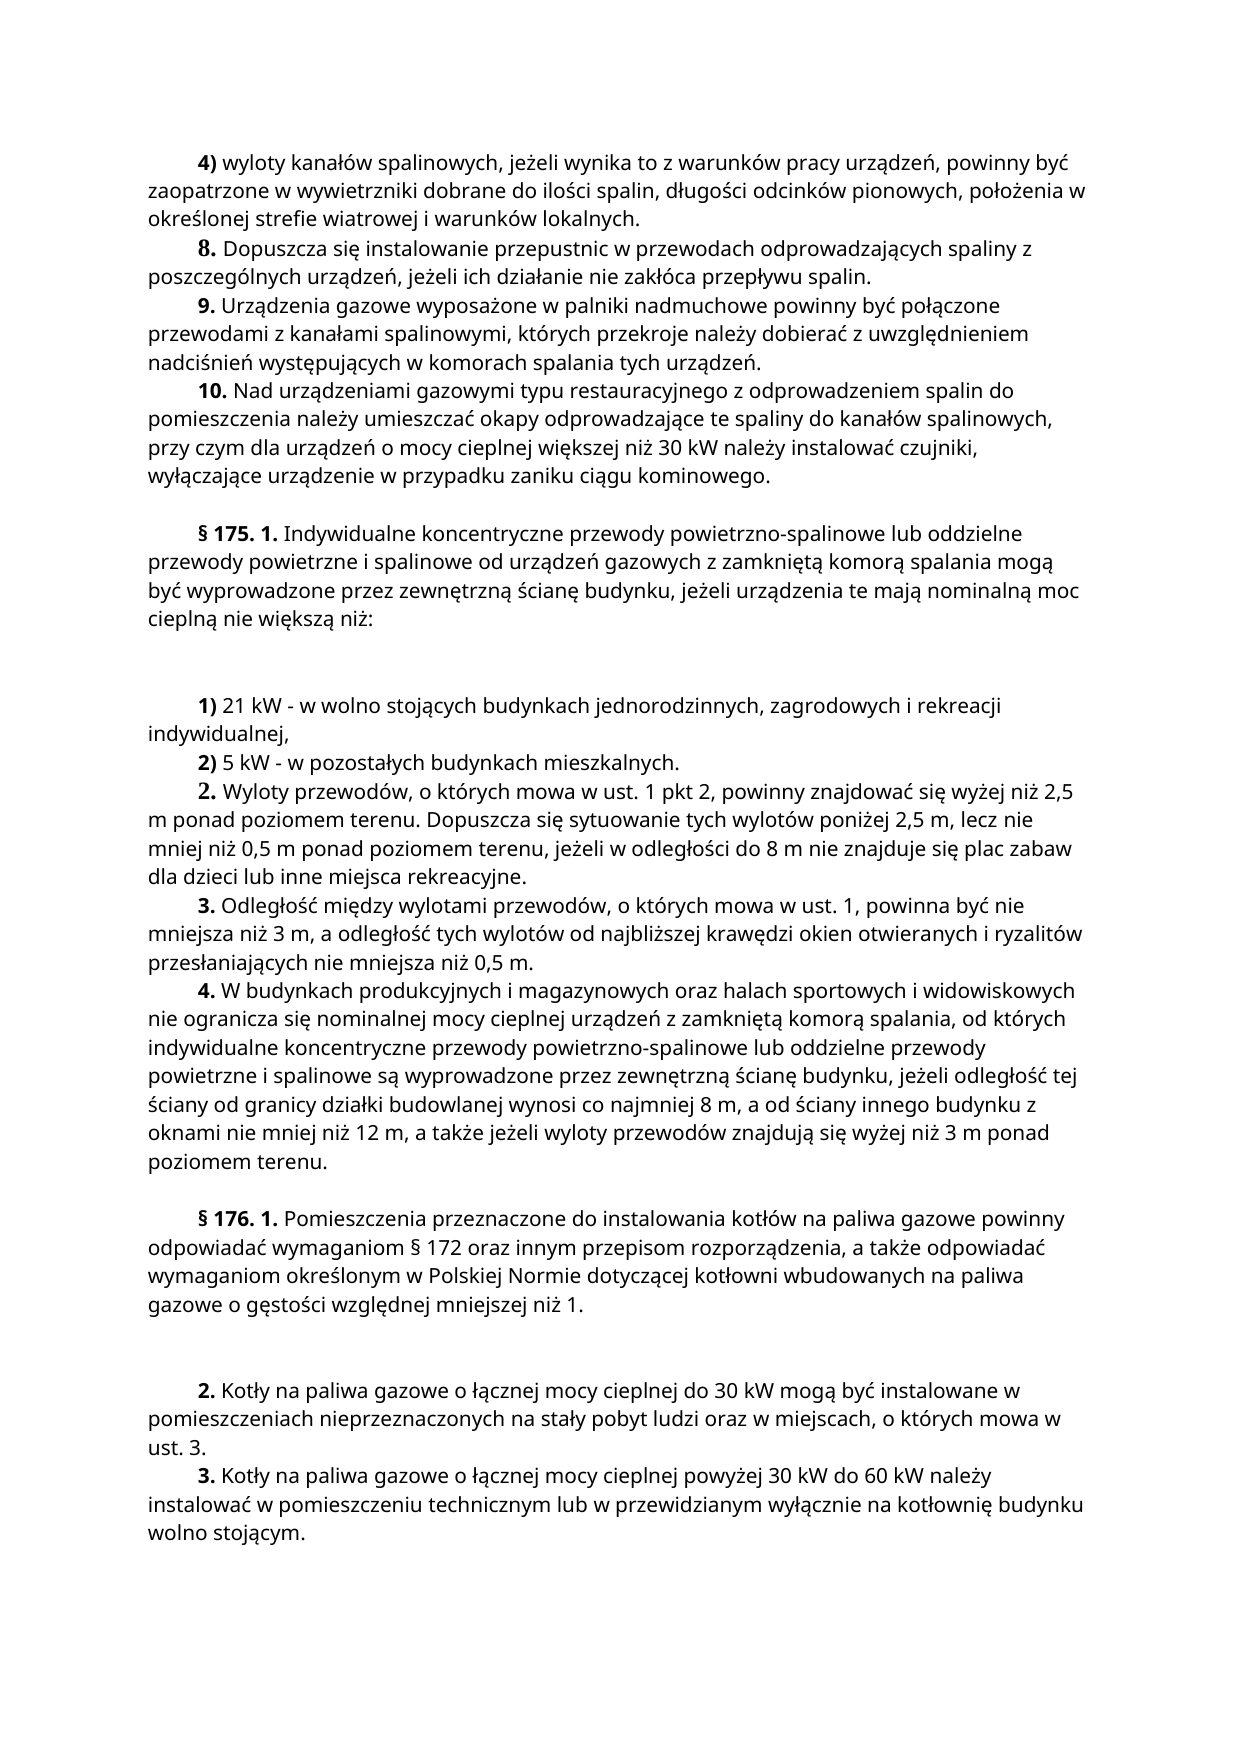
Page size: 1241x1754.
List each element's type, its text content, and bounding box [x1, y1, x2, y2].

text 1) 21 kW - w wolno stojących budynkach jednorodzinnych, zagrodowych i rekreacji indywidualnej, [148, 691, 1093, 748]
text 9. Urządzenia gazowe wyposażone w palniki nadmuchowe powinny być połączone przewodami z kanałami spalinowymi, których przekroje należy dobierać z uwzględnieniem nadciśnień występujących w komorach spalania tych urządzeń. [148, 291, 1093, 376]
text 4) wyloty kanałów spalinowych, jeżeli wynika to z warunków pracy urządzeń, powinny być zaopatrzone w wywietrzniki dobrane do ilości spalin, długości odcinków pionowych, położenia w określonej strefie wiatrowej i warunków lokalnych. [148, 148, 1093, 233]
text 3. Kotły na paliwa gazowe o łącznej mocy cieplnej powyżej 30 kW do 60 kW należy instalować w pomieszczeniu technicznym lub w przewidzianym wyłącznie na kotłownię budynku wolno stojącym. [148, 1461, 1093, 1547]
text 8. Dopuszcza się instalowanie przepustnic w przewodach odprowadzających spaliny z poszczególnych urządzeń, jeżeli ich działanie nie zakłóca przepływu spalin. [148, 233, 1093, 291]
text 3. Odległość między wylotami przewodów, o których mowa w ust. 1, powinna być nie mniejsza niż 3 m, a odległość tych wylotów od najbliższej krawędzi okien otwieranych i ryzalitów przesłaniających nie mniejsza niż 0,5 m. [148, 891, 1093, 976]
text 2. Wyloty przewodów, o których mowa w ust. 1 pkt 2, powinny znajdować się wyżej niż 2,5 m ponad poziomem terenu. Dopuszcza się sytuowanie tych wylotów poniżej 2,5 m, lecz nie mniej niż 0,5 m ponad poziomem terenu, jeżeli w odległości do 8 m nie znajduje się plac zabaw dla dzieci lub inne miejsca rekreacyjne. [148, 776, 1093, 891]
text § 175. 1. Indywidualne koncentryczne przewody powietrzno-spalinowe lub oddzielne przewody powietrzne i spalinowe od urządzeń gazowych z zamkniętą komorą spalania mogą być wyprowadzone przez zewnętrzną ścianę budynku, jeżeli urządzenia te mają nominalną moc cieplną nie większą niż: [148, 519, 1093, 662]
text 2) 5 kW - w pozostałych budynkach mieszkalnych. [148, 748, 1093, 776]
text 4. W budynkach produkcyjnych i magazynowych oraz halach sportowych i widowiskowych nie ogranicza się nominalnej mocy cieplnej urządzeń z zamkniętą komorą spalania, od których indywidualne koncentryczne przewody powietrzno-spalinowe lub oddzielne przewody powietrzne i spalinowe są wyprowadzone przez zewnętrzną ścianę budynku, jeżeli odległość tej ściany od granicy działki budowlanej wynosi co najmniej 8 m, a od ściany innego budynku z oknami nie mniej niż 12 m, a także jeżeli wyloty przewodów znajdują się wyżej niż 3 m ponad poziomem terenu. [148, 976, 1093, 1175]
text 10. Nad urządzeniami gazowymi typu restauracyjnego z odprowadzeniem spalin do pomieszczenia należy umieszczać okapy odprowadzające te spaliny do kanałów spalinowych, przy czym dla urządzeń o mocy cieplnej większej niż 30 kW należy instalować czujniki, wyłączające urządzenie w przypadku zaniku ciągu kominowego. [148, 376, 1093, 490]
text 2. Kotły na paliwa gazowe o łącznej mocy cieplnej do 30 kW mogą być instalowane w pomieszczeniach nieprzeznaczonych na stały pobyt ludzi oraz w miejscach, o których mowa w ust. 3. [148, 1376, 1093, 1461]
text § 176. 1. Pomieszczenia przeznaczone do instalowania kotłów na paliwa gazowe powinny odpowiadać wymaganiom § 172 oraz innym przepisom rozporządzenia, a także odpowiadać wymaganiom określonym w Polskiej Normie dotyczącej kotłowni wbudowanych na paliwa gazowe o gęstości względnej mniejszej niż 1. [148, 1204, 1093, 1347]
